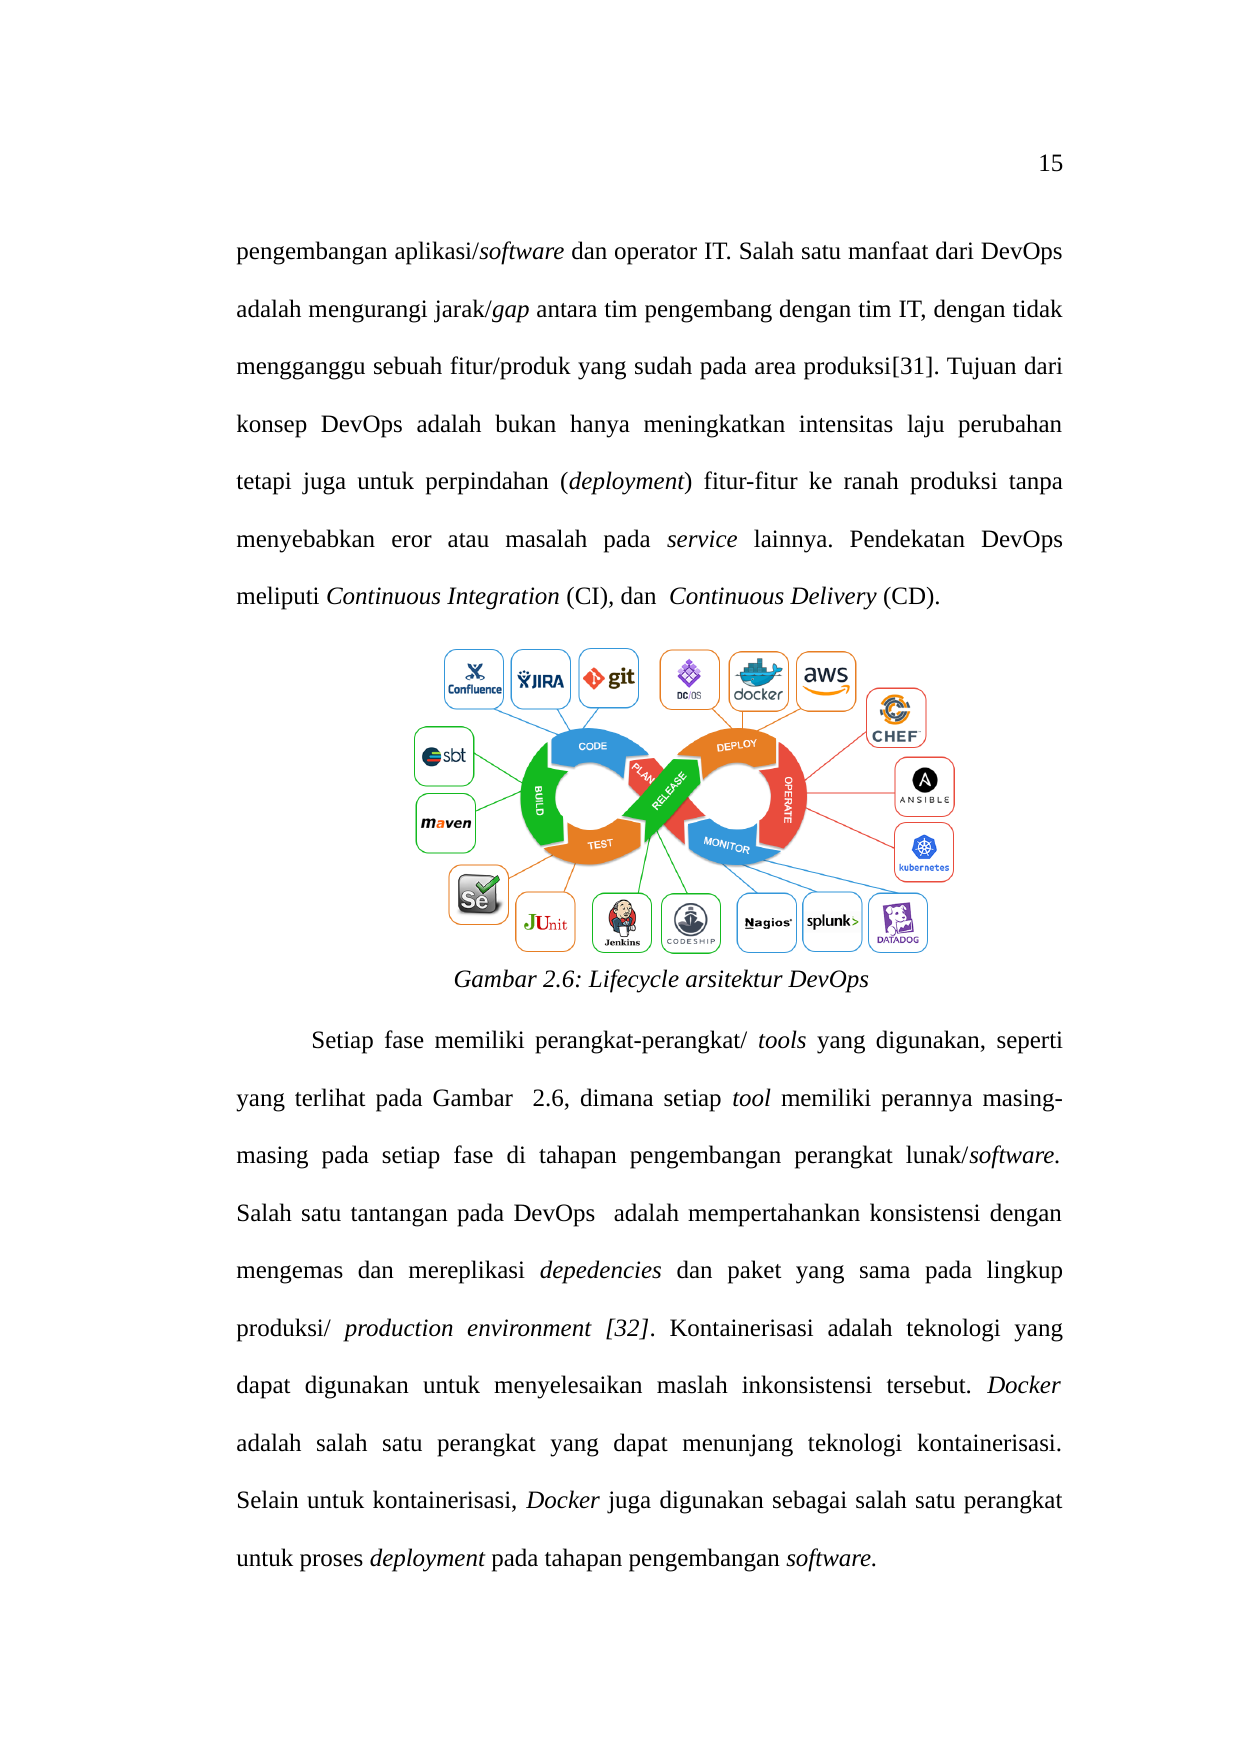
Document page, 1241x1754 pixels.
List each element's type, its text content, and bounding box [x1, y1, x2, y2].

text Gambar 2.6: Lifecycle arsitektur DevOps [378, 965, 997, 993]
text Setiap fase memiliki perangkat-perangkat/ tools yang digunakan, seperti yang terlihat pada Gambar 2.6, dimana setiap tool memiliki perannya masing-masing pada setiap fase di tahapan pengembangan perangkat lunak/software. Salah satu tantangan pada DevOps adalah mempertahankan konsistensi dengan mengemas dan mereplikasi depedencies dan paket yang sama pada lingkup produksi/ production environment [32]. Kontainerisasi adalah teknologi yang dapat digunakan untuk menyelesaikan maslah inkonsistensi tersebut. Docker adalah salah satu perangkat yang dapat menunjang teknologi kontainerisasi. Selain untuk kontainerisasi, Docker juga digunakan sebagai salah satu perangkat untuk proses deployment pada tahapan pengembangan software. [236, 1025, 1063, 1571]
text pengembangan aplikasi/software dan operator IT. Salah satu manfaat dari DevOps adalah mengurangi jarak/gap antara tim pengembang dengan tim IT, dengan tidak mengganggu sebuah fitur/produk yang sudah pada area produksi[31]. Tujuan dari konsep DevOps adalah bukan hanya meningkatkan intensitas laju perubahan tetapi juga untuk perpindahan (deployment) fitur-fitur ke ranah produksi tanpa menyebabkan eror atau masalah pada service lainnya. Pendekatan DevOps meliputi Continuous Integration (CI), dan Continuous Delivery (CD). [236, 236, 1063, 610]
picture [378, 636, 997, 965]
